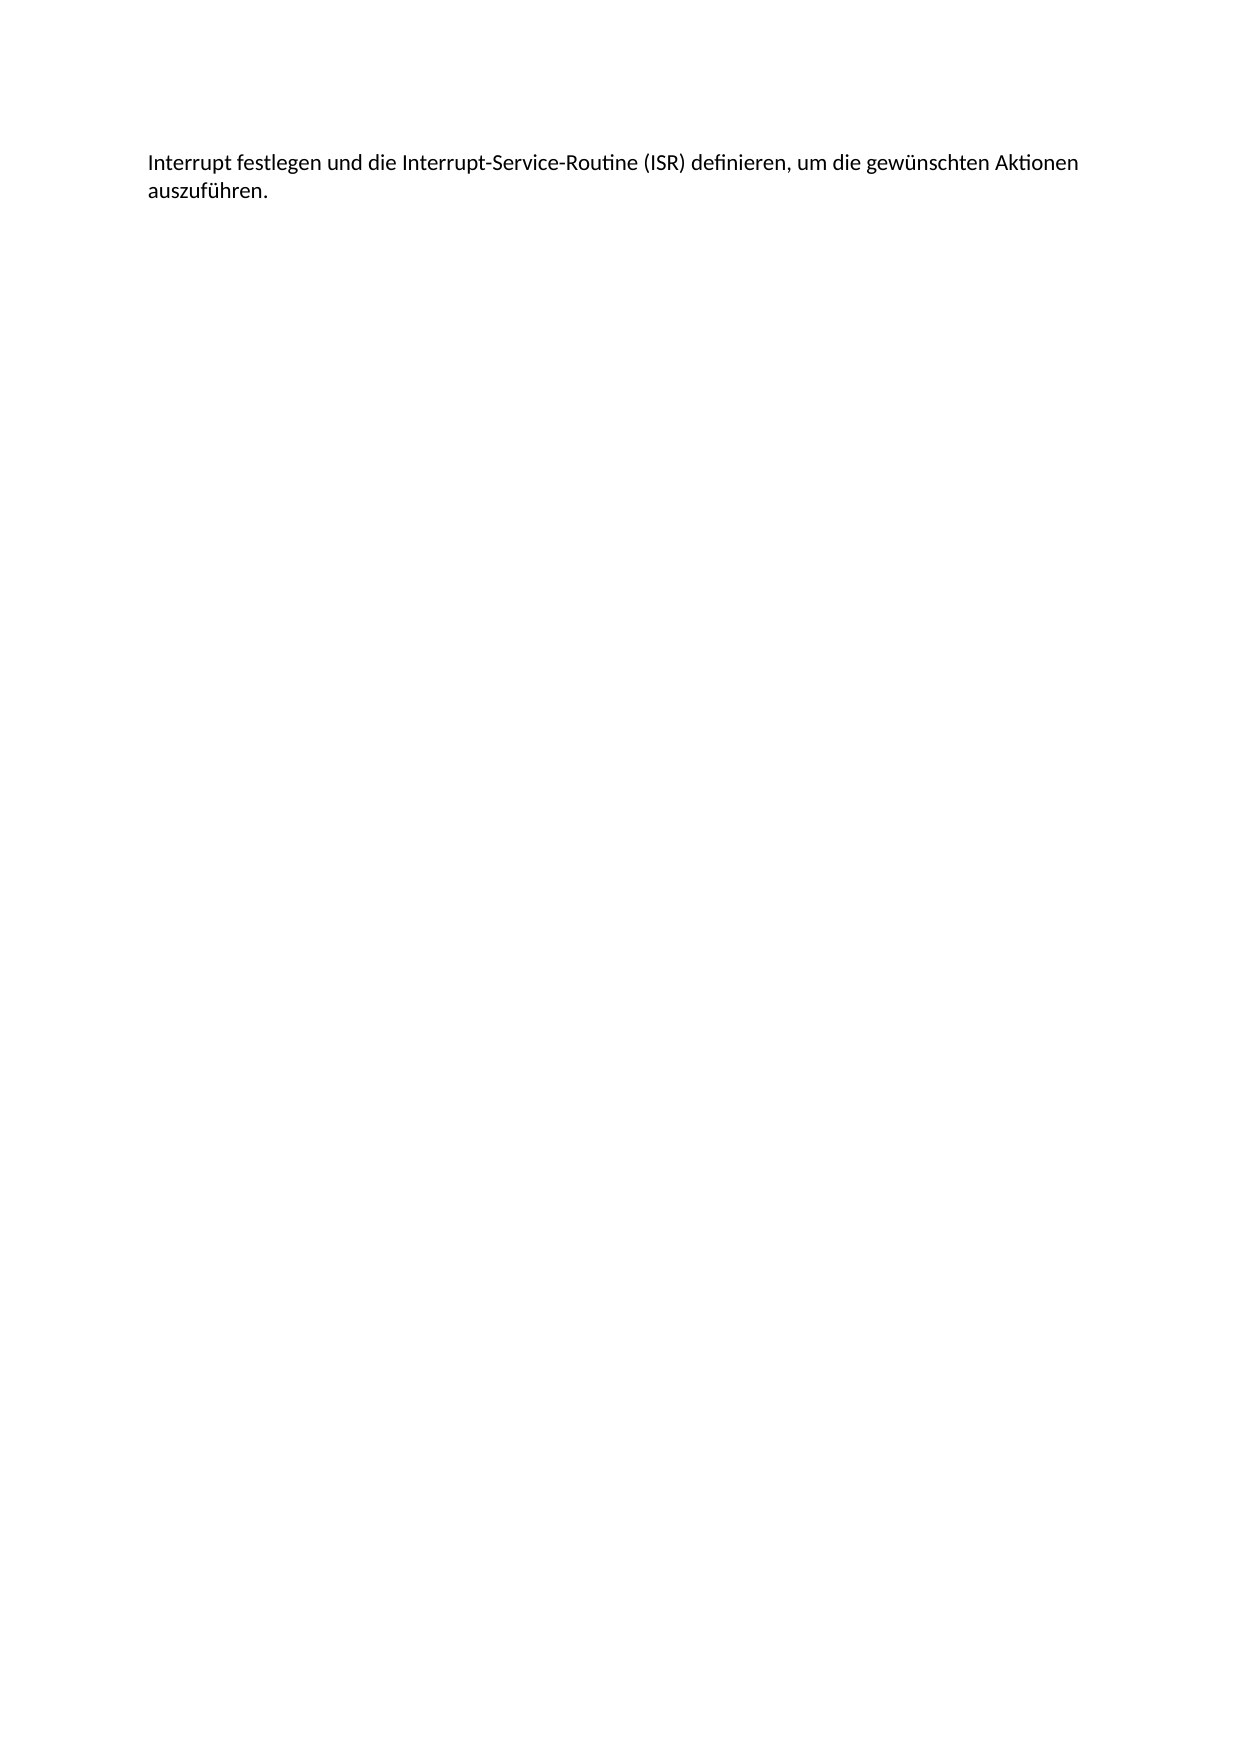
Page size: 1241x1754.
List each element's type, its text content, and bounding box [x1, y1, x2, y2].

text Interrupt festlegen und die Interrupt-Service-Routine (ISR) definieren, um die gewünschten Aktionen auszuführen. [148, 148, 1093, 205]
